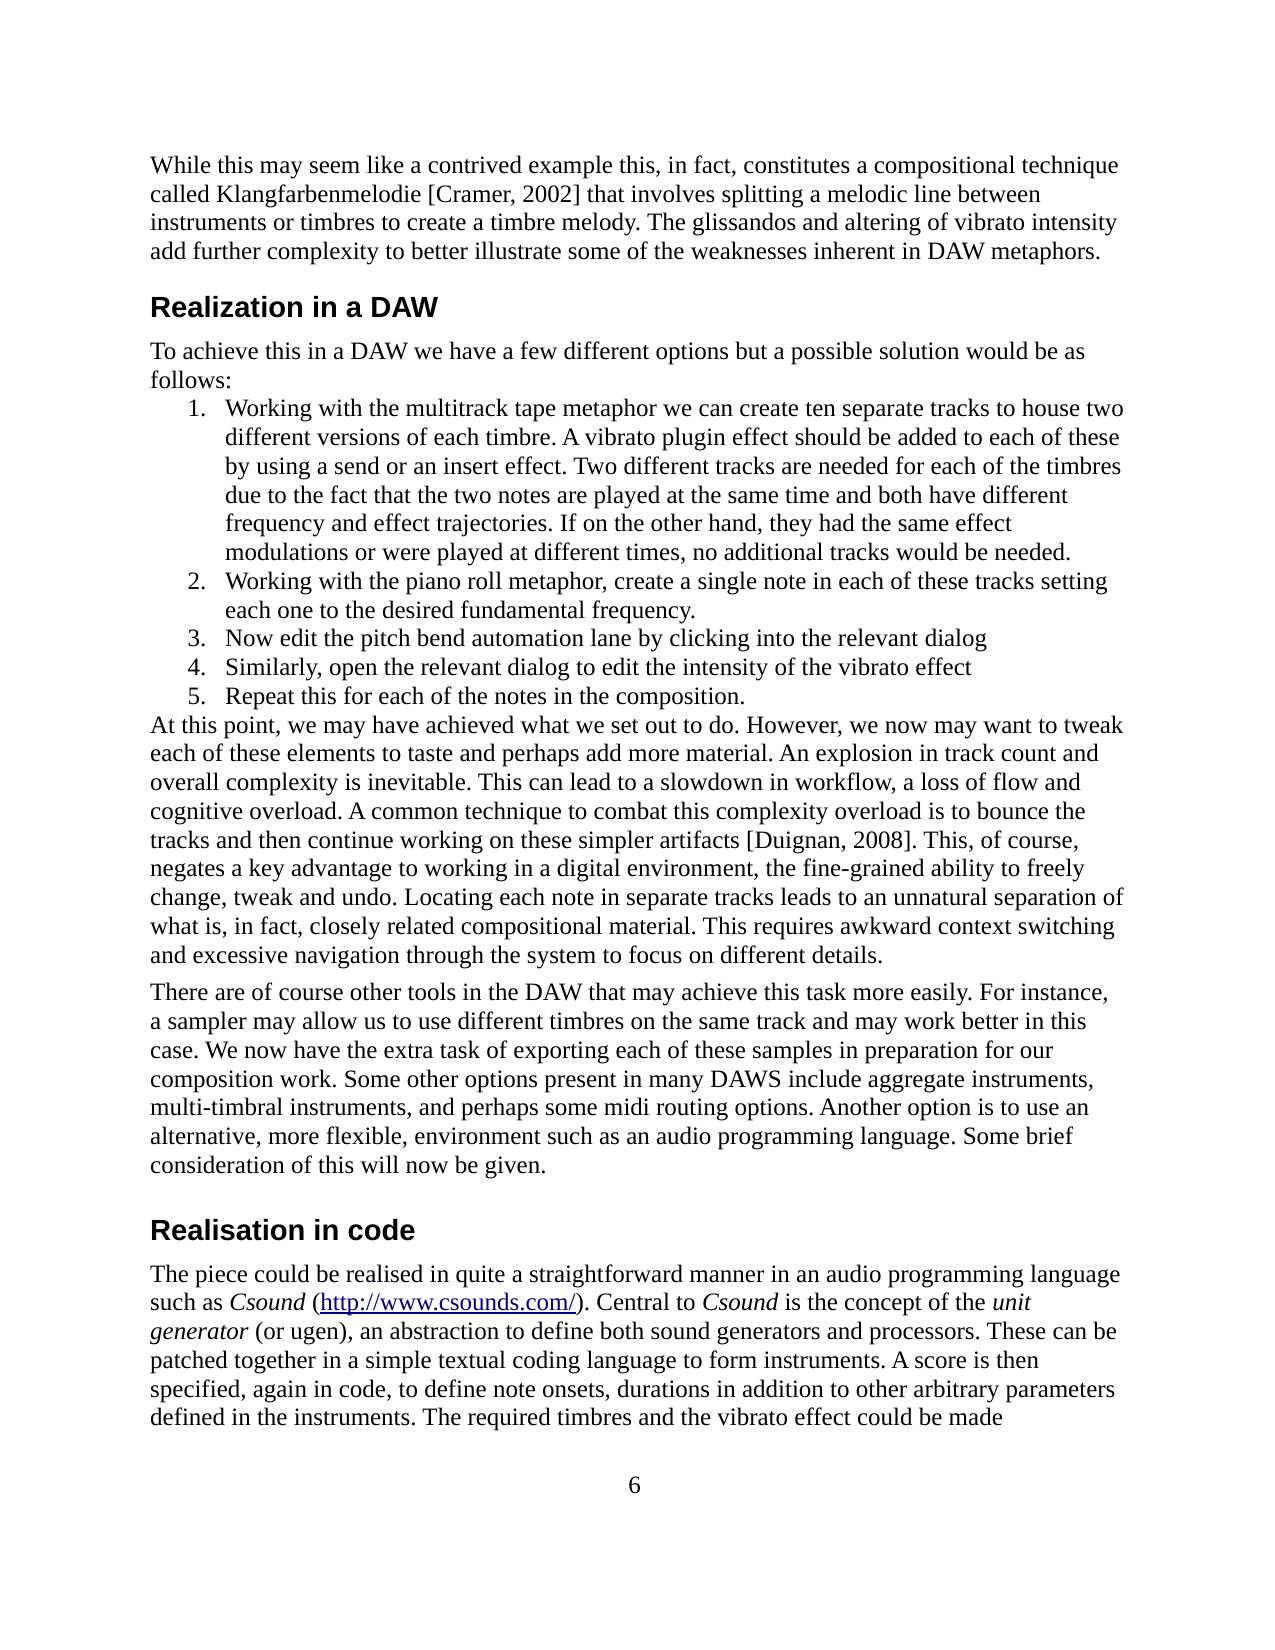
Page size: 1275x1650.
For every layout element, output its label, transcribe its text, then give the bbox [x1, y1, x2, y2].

list Similarly, open the relevant dialog to edit the intensity of the vibrato effect [187, 652, 1125, 681]
subtitle Realisation in code [150, 1213, 1125, 1246]
text The piece could be realised in quite a straightforward manner in an audio programming language such as Csound (http://www.csounds.com/). Central to Csound is the concept of the unit generator (or ugen), an abstraction to define both sound generators and processors. These can be patched together in a simple textual coding language to form instruments. A score is then specified, again in code, to define note onsets, durations in addition to other arbitrary parameters defined in the instruments. The required timbres and the vibrato effect could be made [150, 1259, 1125, 1431]
text While this may seem like a contrived example this, in fact, constitutes a compositional technique called Klangfarbenmelodie [Cramer, 2002] that involves splitting a melodic line between instruments or timbres to create a timbre melody. The glissandos and altering of vibrato intensity add further complexity to better illustrate some of the weaknesses inherent in DAW metaphors. [150, 150, 1125, 265]
text At this point, we may have achieved what we set out to do. However, we now may want to tweak each of these elements to taste and perhaps add more material. An explosion in track count and overall complexity is inevitable. This can lead to a slowdown in workflow, a loss of flow and cognitive overload. A common technique to combat this complexity overload is to bounce the tracks and then continue working on these simpler artifacts [Duignan, 2008]. This, of course, negates a key advantage to working in a digital environment, the fine-grained ability to freely change, tweak and undo. Locating each note in separate tracks leads to an unnatural separation of what is, in fact, closely related compositional material. This requires awkward context switching and excessive navigation through the system to focus on different details. [150, 710, 1125, 968]
text To achieve this in a DAW we have a few different options but a possible solution would be as follows: [150, 336, 1125, 393]
list Now edit the pitch bend automation lane by clicking into the relevant dialog [187, 623, 1125, 652]
subtitle Realization in a DAW [150, 290, 1125, 323]
list Working with the piano roll metaphor, create a single note in each of these tracks setting each one to the desired fundamental frequency. [187, 566, 1125, 623]
list Working with the multitrack tape metaphor we can create ten separate tracks to house two different versions of each timbre. A vibrato plugin effect should be added to each of these by using a send or an insert effect. Two different tracks are needed for each of the timbres due to the fact that the two notes are played at the same time and both have different frequency and effect trajectories. If on the other hand, they had the same effect modulations or were played at different times, no additional tracks would be needed. [187, 393, 1125, 566]
list Repeat this for each of the notes in the composition. [187, 681, 1125, 710]
text There are of course other tools in the DAW that may achieve this task more easily. For instance, a sampler may allow us to use different timbres on the same track and may work better in this case. We now have the extra task of exporting each of these samples in preparation for our composition work. Some other options present in many DAWS include aggregate instruments, multi-timbral instruments, and perhaps some midi routing options. Another option is to use an alternative, more flexible, environment such as an audio programming language. Some brief consideration of this will now be given. [150, 977, 1125, 1179]
